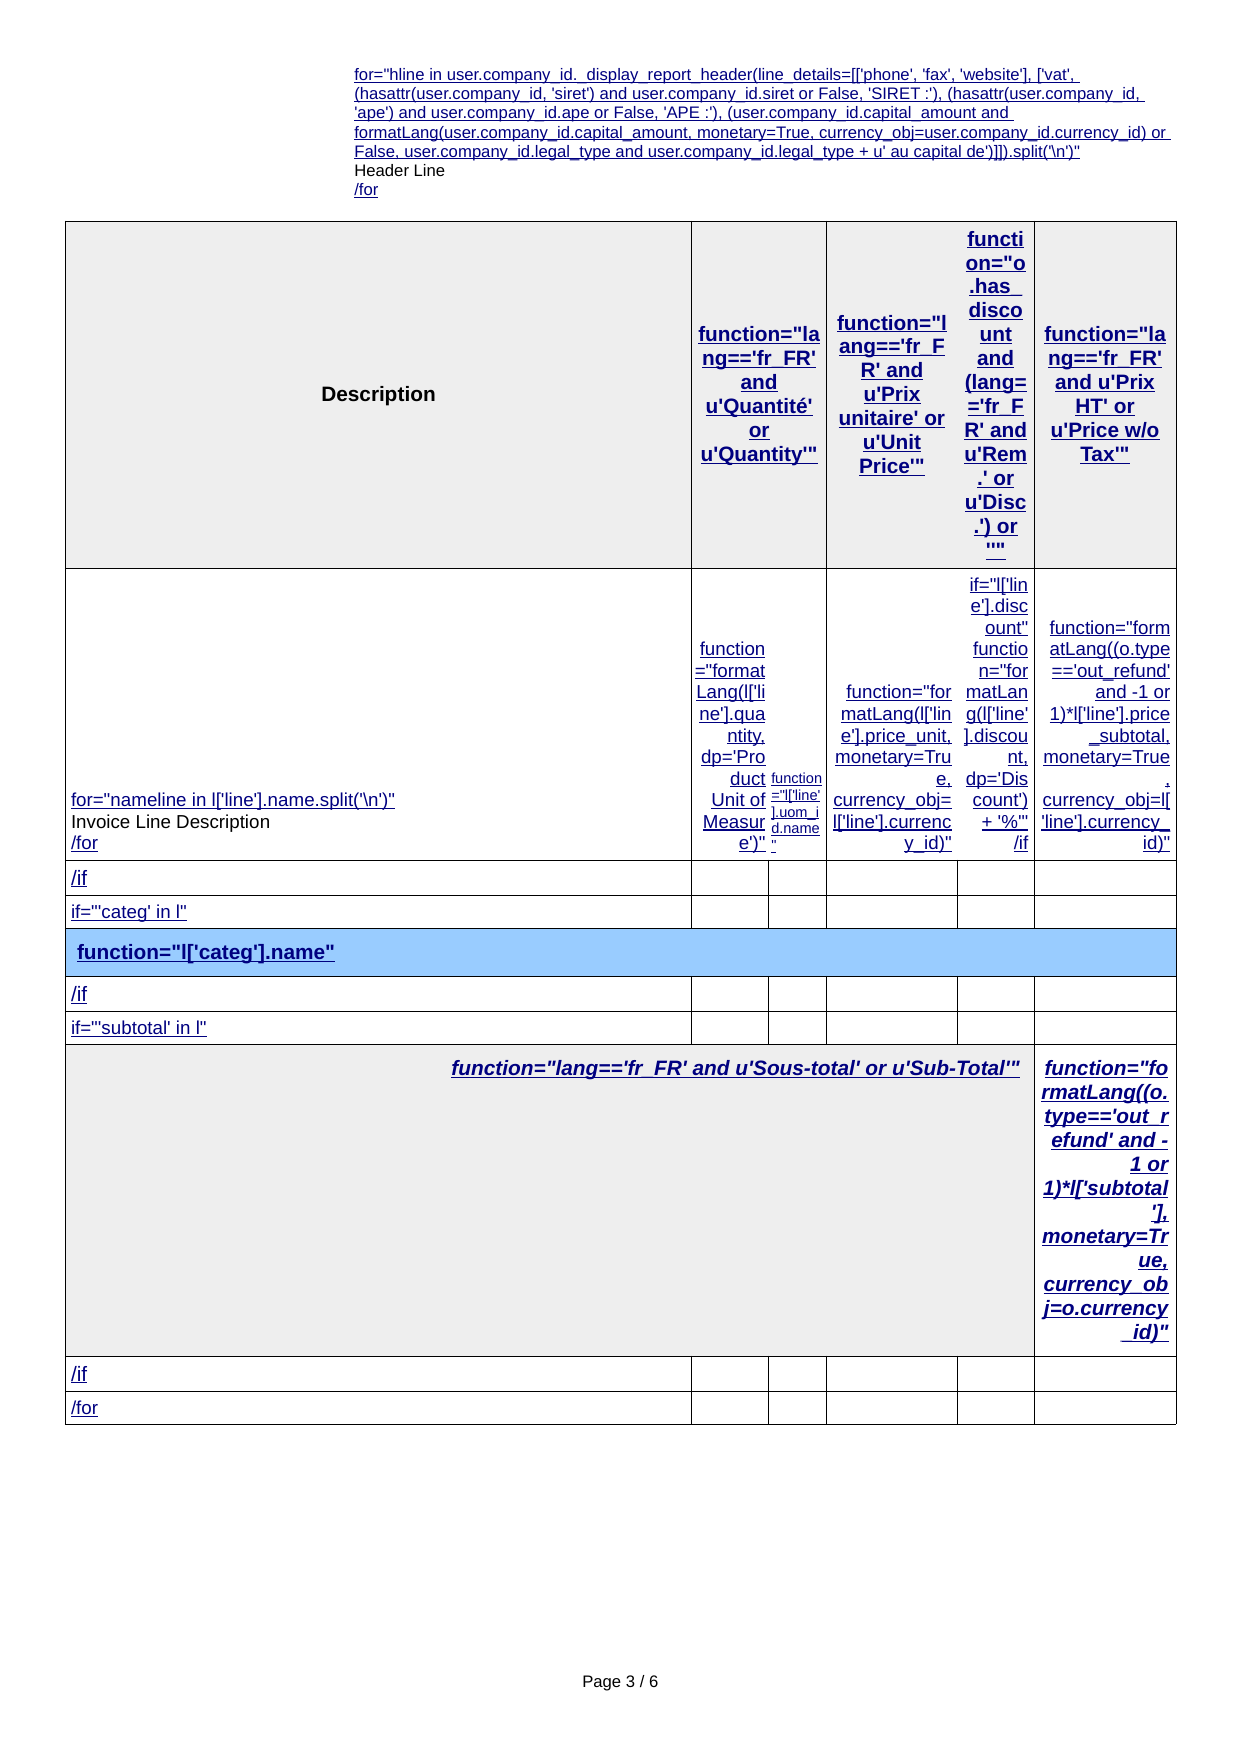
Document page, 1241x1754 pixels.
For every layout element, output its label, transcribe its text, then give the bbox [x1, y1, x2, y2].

table_cell function="l['categ'].name" [66, 929, 1176, 976]
table_cell [827, 977, 957, 1011]
table_cell [1035, 977, 1176, 1011]
table_cell [692, 1357, 768, 1391]
table_cell [769, 977, 826, 1011]
table_cell [827, 1357, 957, 1391]
table_cell [1035, 1357, 1176, 1391]
table_cell [769, 861, 826, 895]
table_cell for="nameline in l['line'].name.split('\n')" Invoice Line Description /for [66, 569, 691, 859]
table_cell if="l['line'].discount" function="formatLang(l['line'].discount, dp='Discount') + '%'" /if [957, 569, 1034, 859]
table_cell [769, 1357, 826, 1391]
table_cell /if [66, 977, 691, 1011]
table_cell [958, 1012, 1034, 1044]
table_cell /for [66, 1392, 691, 1424]
table_cell [769, 896, 826, 928]
table_cell [958, 1392, 1034, 1424]
table_cell [958, 977, 1034, 1011]
table_cell [769, 1012, 826, 1044]
table_header function="lang=='fr_FR' and u'Quantité' or u'Quantity'" [692, 222, 826, 568]
table_header function="lang=='fr_FR' and u'Prix unitaire' or u'Unit Price'" [827, 222, 957, 568]
table_cell [769, 1392, 826, 1424]
table_cell function="formatLang((o.type=='out_refund' and -1 or 1)*l['subtotal'], monetary=True, currency_obj=o.currency_id)" [1035, 1045, 1176, 1356]
table_cell [827, 896, 957, 928]
table_cell [958, 1357, 1034, 1391]
table_cell [692, 861, 768, 895]
table_cell /if [66, 1357, 691, 1391]
table_cell [1035, 896, 1176, 928]
table_cell [827, 861, 957, 895]
table_header function="o.has_discount and (lang=='fr_FR' and u'Rem.' or u'Disc.') or ''" [957, 222, 1034, 568]
table_cell [958, 896, 1034, 928]
table_cell [692, 896, 768, 928]
table_cell [958, 861, 1034, 895]
table_cell [692, 977, 768, 1011]
table_header Description [66, 222, 691, 568]
table_cell [692, 1012, 768, 1044]
table_cell /if [66, 861, 691, 895]
table_cell [1035, 861, 1176, 895]
table_cell [1035, 1392, 1176, 1424]
table_cell function="lang=='fr_FR' and u'Sous-total' or u'Sub-Total'" [66, 1045, 1034, 1356]
table_cell if="'categ' in l" [66, 896, 691, 928]
table_cell function="formatLang(l['line'].price_unit, monetary=True, currency_obj=l['line'].currency_id)" [827, 569, 957, 859]
table_cell function="formatLang((o.type=='out_refund' and -1 or 1)*l['line'].price_subtotal, monetary=True, currency_obj=l['line'].currency_id)" [1035, 569, 1176, 859]
table_cell [827, 1392, 957, 1424]
table_cell [827, 1012, 957, 1044]
table_header function="lang=='fr_FR' and u'Prix HT' or u'Price w/o Tax'" [1035, 222, 1176, 568]
table_cell if="'subtotal' in l" [66, 1012, 691, 1044]
table_cell [1035, 1012, 1176, 1044]
table_cell function="formatLang(l['line'].quantity, dp='Product Unit of Measure')" [692, 569, 768, 859]
table_cell function="l['line'].uom_id.name" [768, 569, 826, 859]
table_cell [692, 1392, 768, 1424]
